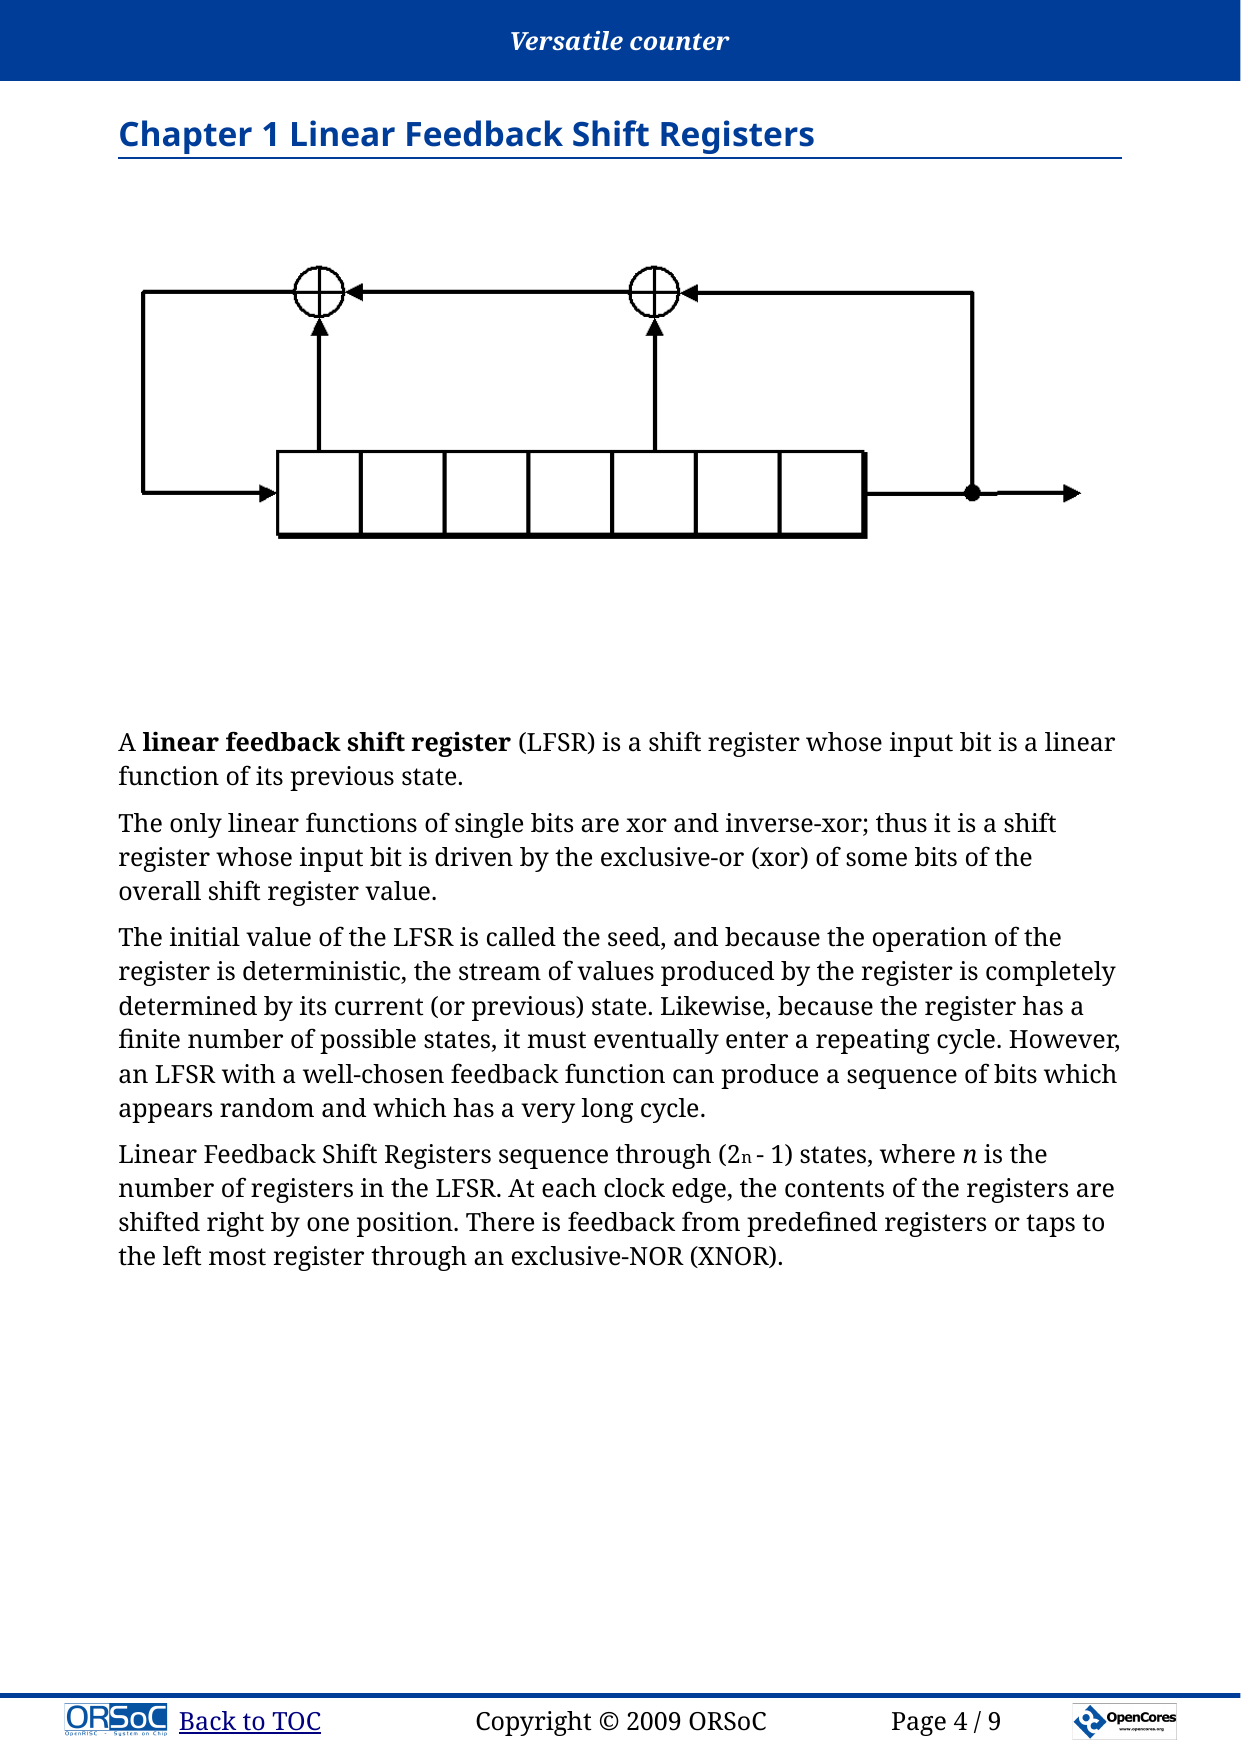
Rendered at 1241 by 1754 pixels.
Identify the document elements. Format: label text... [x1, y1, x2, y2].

subtitle Chapter 1 Linear Feedback Shift Registers [118, 111, 1122, 157]
text The only linear functions of single bits are xor and inverse-xor; thus it is a shift register whose input bit is driven by the exclusive-or (xor) of some bits of the overall shift register value. [118, 805, 1122, 907]
picture [1072, 1703, 1177, 1740]
picture [64, 1703, 168, 1736]
text The initial value of the LFSR is called the seed, and because the operation of the register is deterministic, the stream of values produced by the register is completely determined by its current (or previous) state. Likewise, because the register has a finite number of possible states, it must eventually enter a repeating cycle. However, an LFSR with a well-chosen feedback function can produce a sequence of bits which appears random and which has a very long cycle. [118, 920, 1122, 1124]
text Linear Feedback Shift Registers sequence through (2n - 1) states, where n is the number of registers in the LFSR. At each clock edge, the contents of the registers are shifted right by one position. There is feedback from predefined registers or taps to the left most register through an exclusive-NOR (XNOR). [118, 1137, 1122, 1273]
picture [118, 250, 1123, 585]
text A linear feedback shift register (LFSR) is a shift register whose input bit is a linear function of its previous state. [118, 725, 1122, 793]
